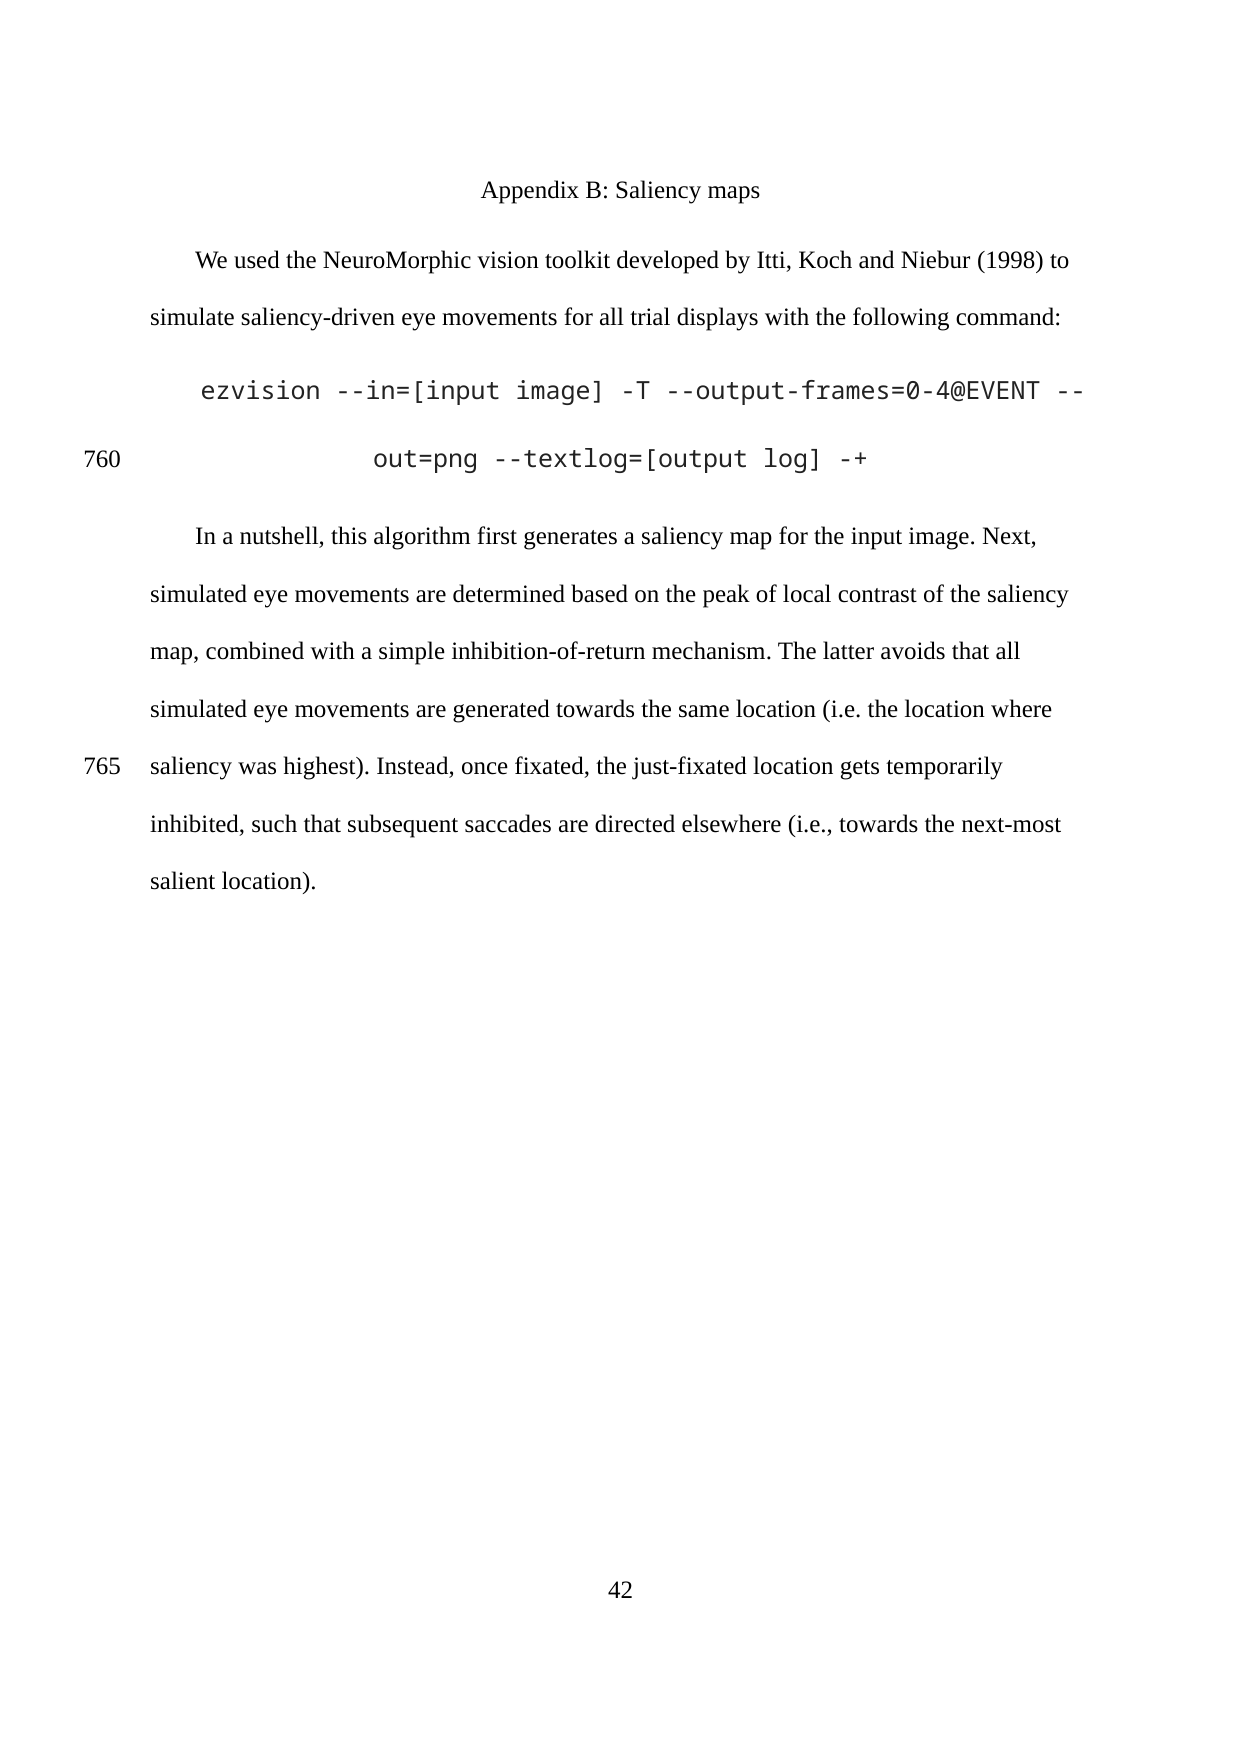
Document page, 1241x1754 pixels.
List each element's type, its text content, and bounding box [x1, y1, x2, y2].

text We used the NeuroMorphic vision toolkit developed by Itti, Koch and Niebur (1998) to simulate saliency-driven eye movements for all trial displays with the following command: [150, 245, 1091, 331]
subtitle ezvision --in=[input image] -T --output-frames=0-4@EVENT --out=png --textlog=[output log] -+ [150, 372, 1091, 475]
text In a nutshell, this algorithm first generates a saliency map for the input image. Next, simulated eye movements are determined based on the peak of local contrast of the saliency map, combined with a simple inhibition-of-return mechanism. The latter avoids that all simulated eye movements are generated towards the same location (i.e. the location where saliency was highest). Instead, once fixated, the just-fixated location gets temporarily inhibited, such that subsequent saccades are directed elsewhere (i.e., towards the next-most salient location). [150, 521, 1091, 895]
subtitle Appendix B: Saliency maps [150, 175, 1091, 204]
